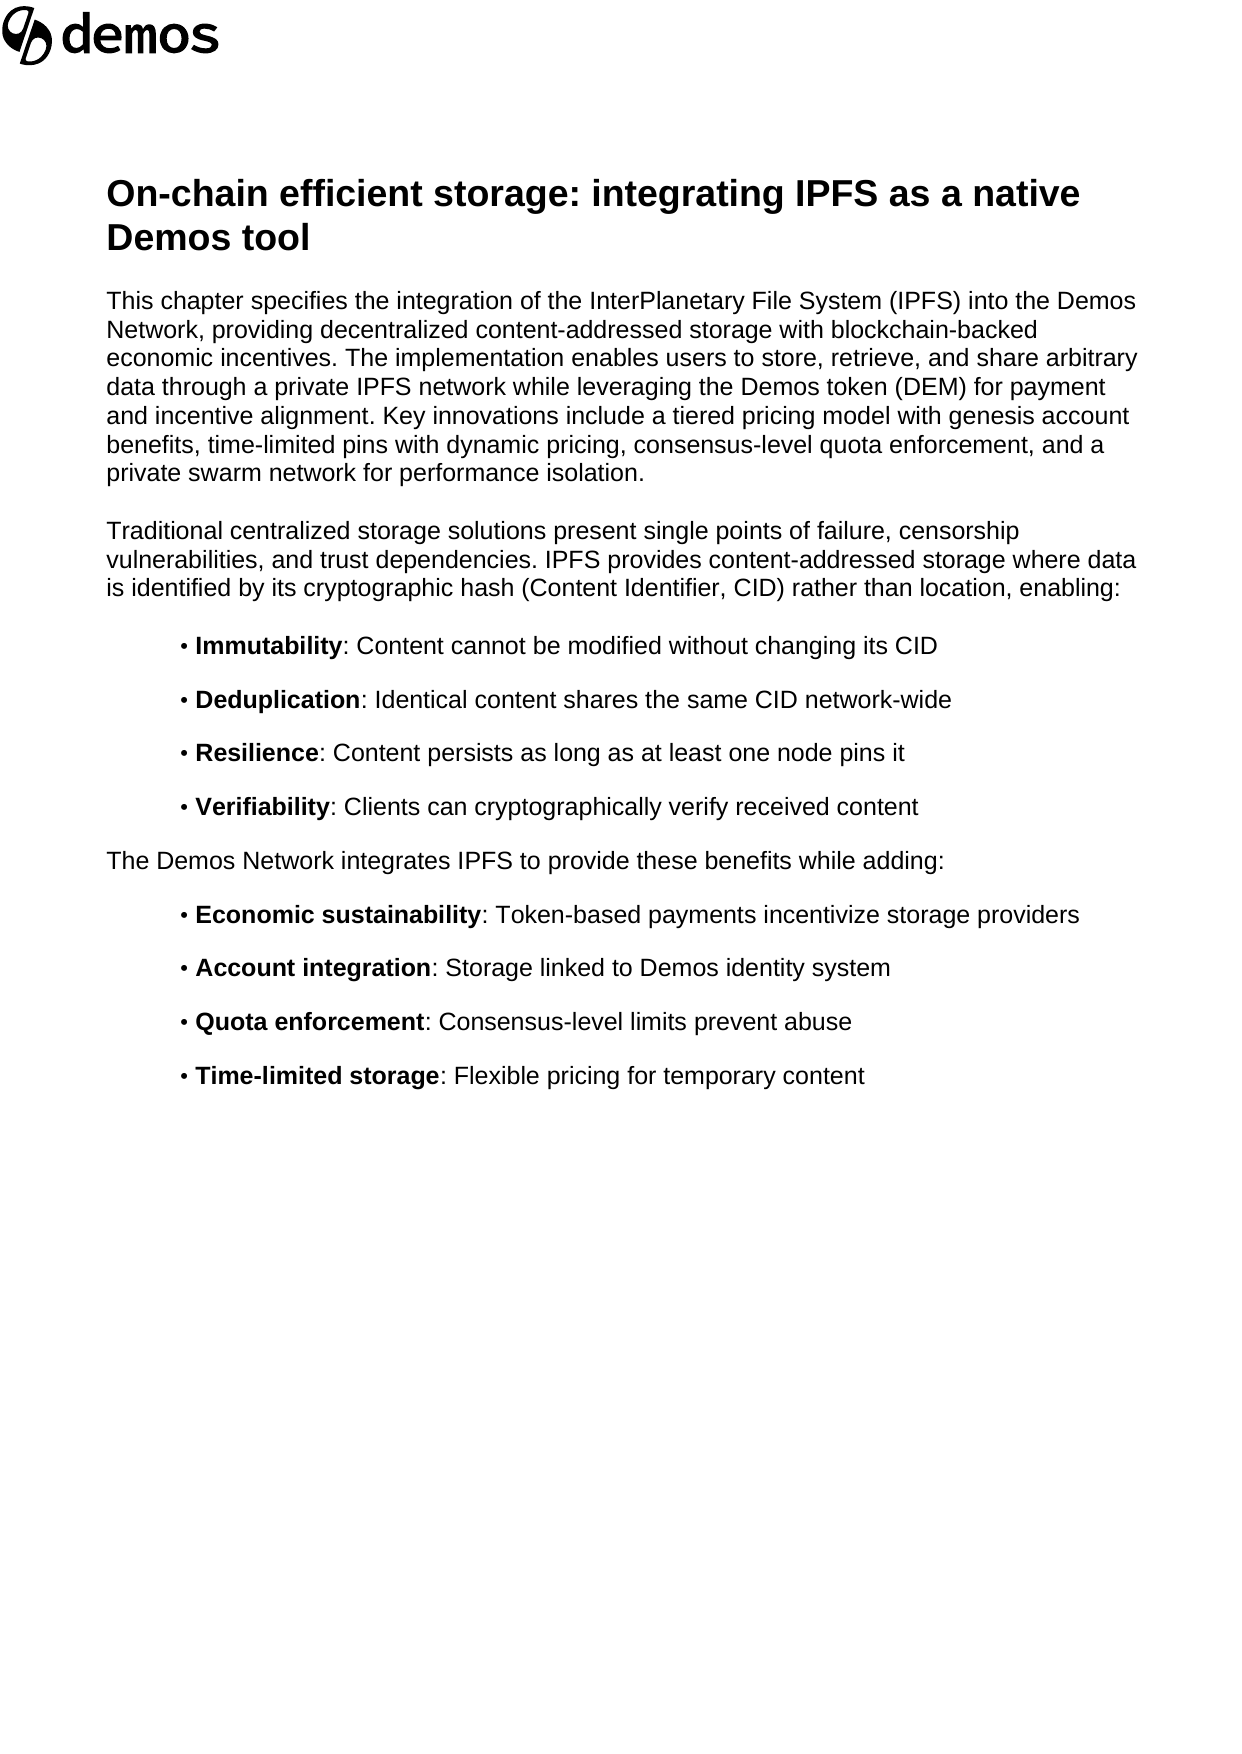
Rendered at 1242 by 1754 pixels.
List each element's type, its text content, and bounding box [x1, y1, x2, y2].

list Quota enforcement: Consensus-level limits prevent abuse [106, 1007, 1146, 1036]
text Traditional centralized storage solutions present single points of failure, censorship vulnerabilities, and trust dependencies. IPFS provides content-addressed storage where data is identified by its cryptographic hash (Content Identifier, CID) rather than location, enabling: [106, 516, 1146, 602]
text The Demos Network integrates IPFS to provide these benefits while adding: [106, 846, 1146, 874]
list Resilience: Content persists as long as at least one node pins it [106, 738, 1146, 767]
list Economic sustainability: Token-based payments incentivize storage providers [106, 899, 1146, 928]
list Immutability: Content cannot be modified without changing its CID [106, 631, 1146, 659]
list Account integration: Storage linked to Demos identity system [106, 953, 1146, 982]
list Verifiability: Clients can cryptographically verify received content [106, 792, 1146, 821]
text This chapter specifies the integration of the InterPlanetary File System (IPFS) into the Demos Network, providing decentralized content-addressed storage with blockchain-backed economic incentives. The implementation enables users to store, retrieve, and share arbitrary data through a private IPFS network while leveraging the Demos token (DEM) for payment and incentive alignment. Key innovations include a tiered pricing model with genesis account benefits, time-limited pins with dynamic pricing, consensus-level quota enforcement, and a private swarm network for performance isolation. [106, 286, 1146, 487]
list Deduplication: Identical content shares the same CID network-wide [106, 684, 1146, 713]
subtitle On-chain efficient storage: integrating IPFS as a native Demos tool [106, 172, 1146, 258]
list Time-limited storage: Flexible pricing for temporary content [106, 1061, 1146, 1089]
